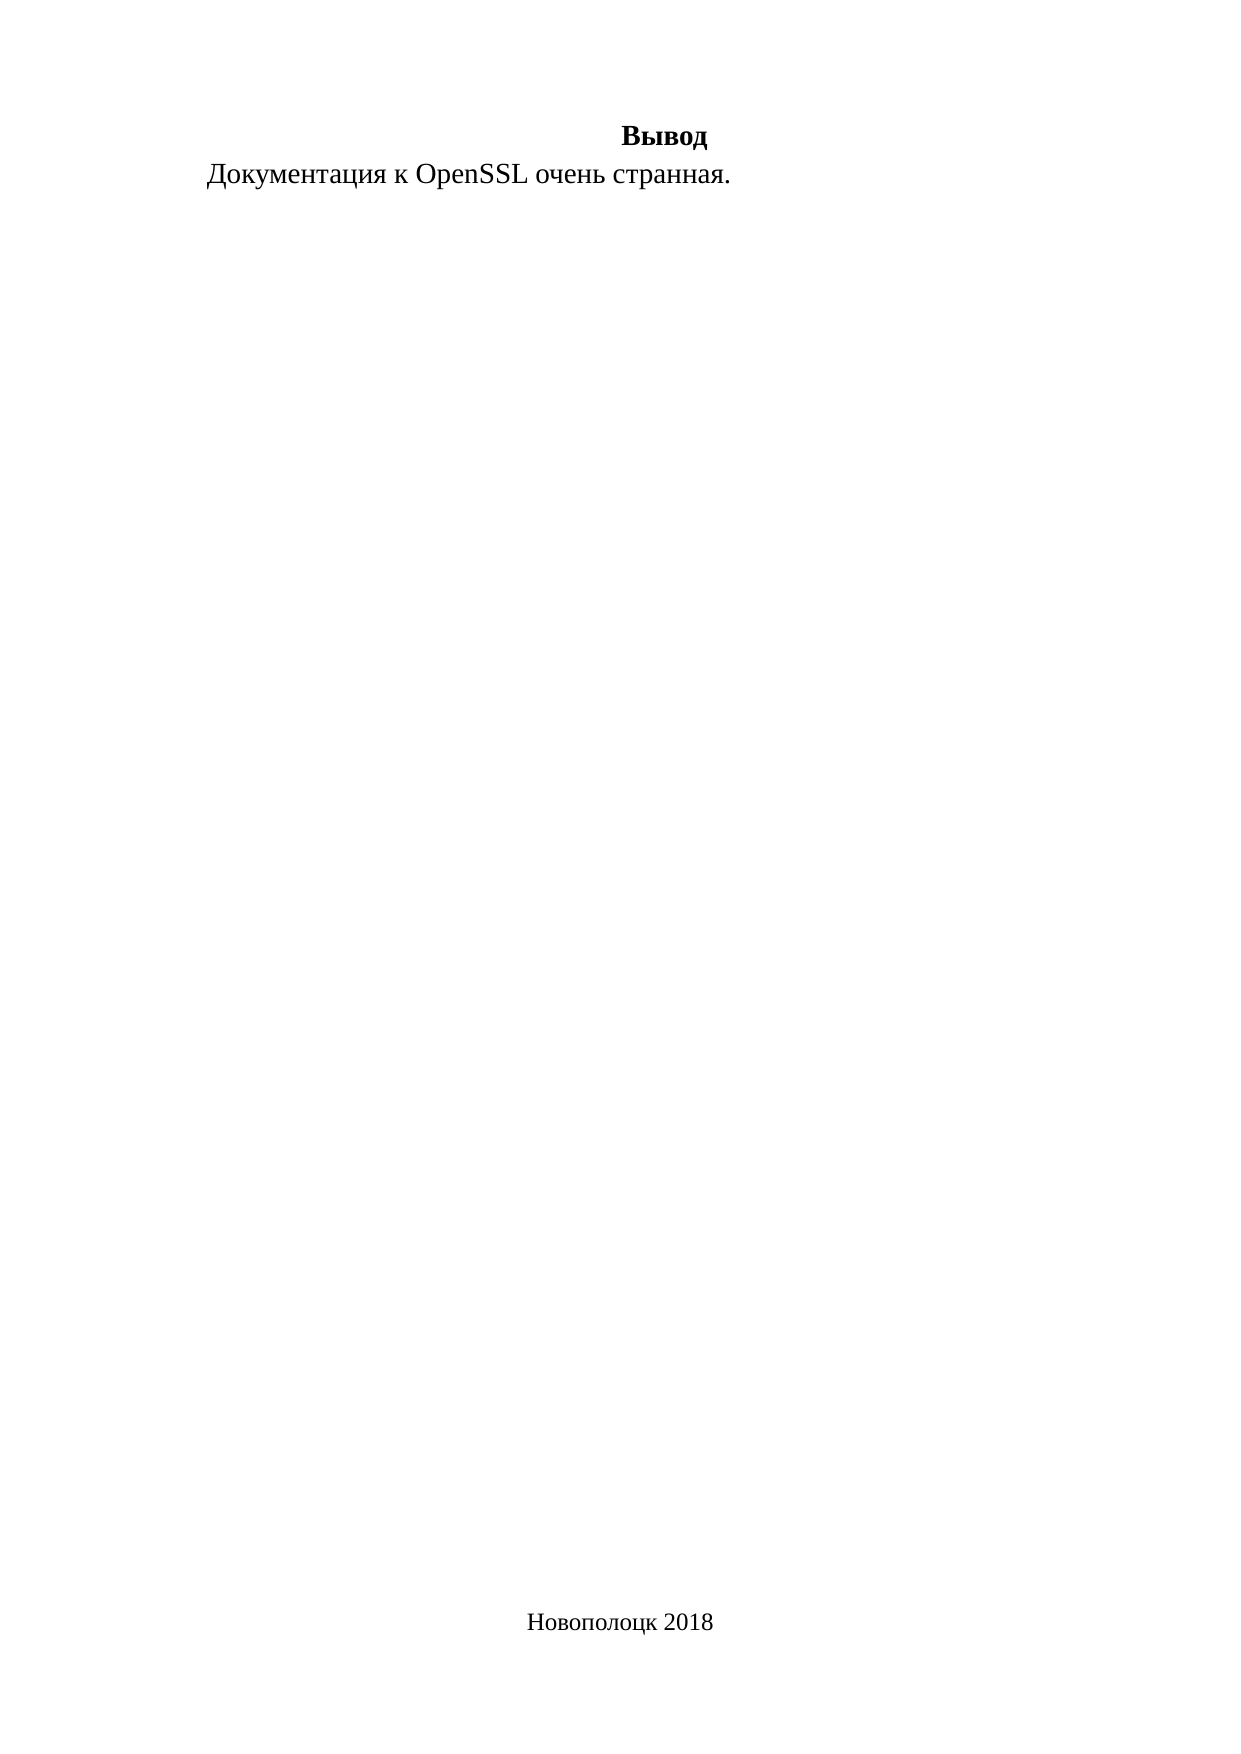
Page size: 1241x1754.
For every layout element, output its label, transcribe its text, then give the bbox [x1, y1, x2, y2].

text Документация к OpenSSL очень странная. [118, 157, 1122, 190]
text Вывод [118, 118, 1122, 152]
